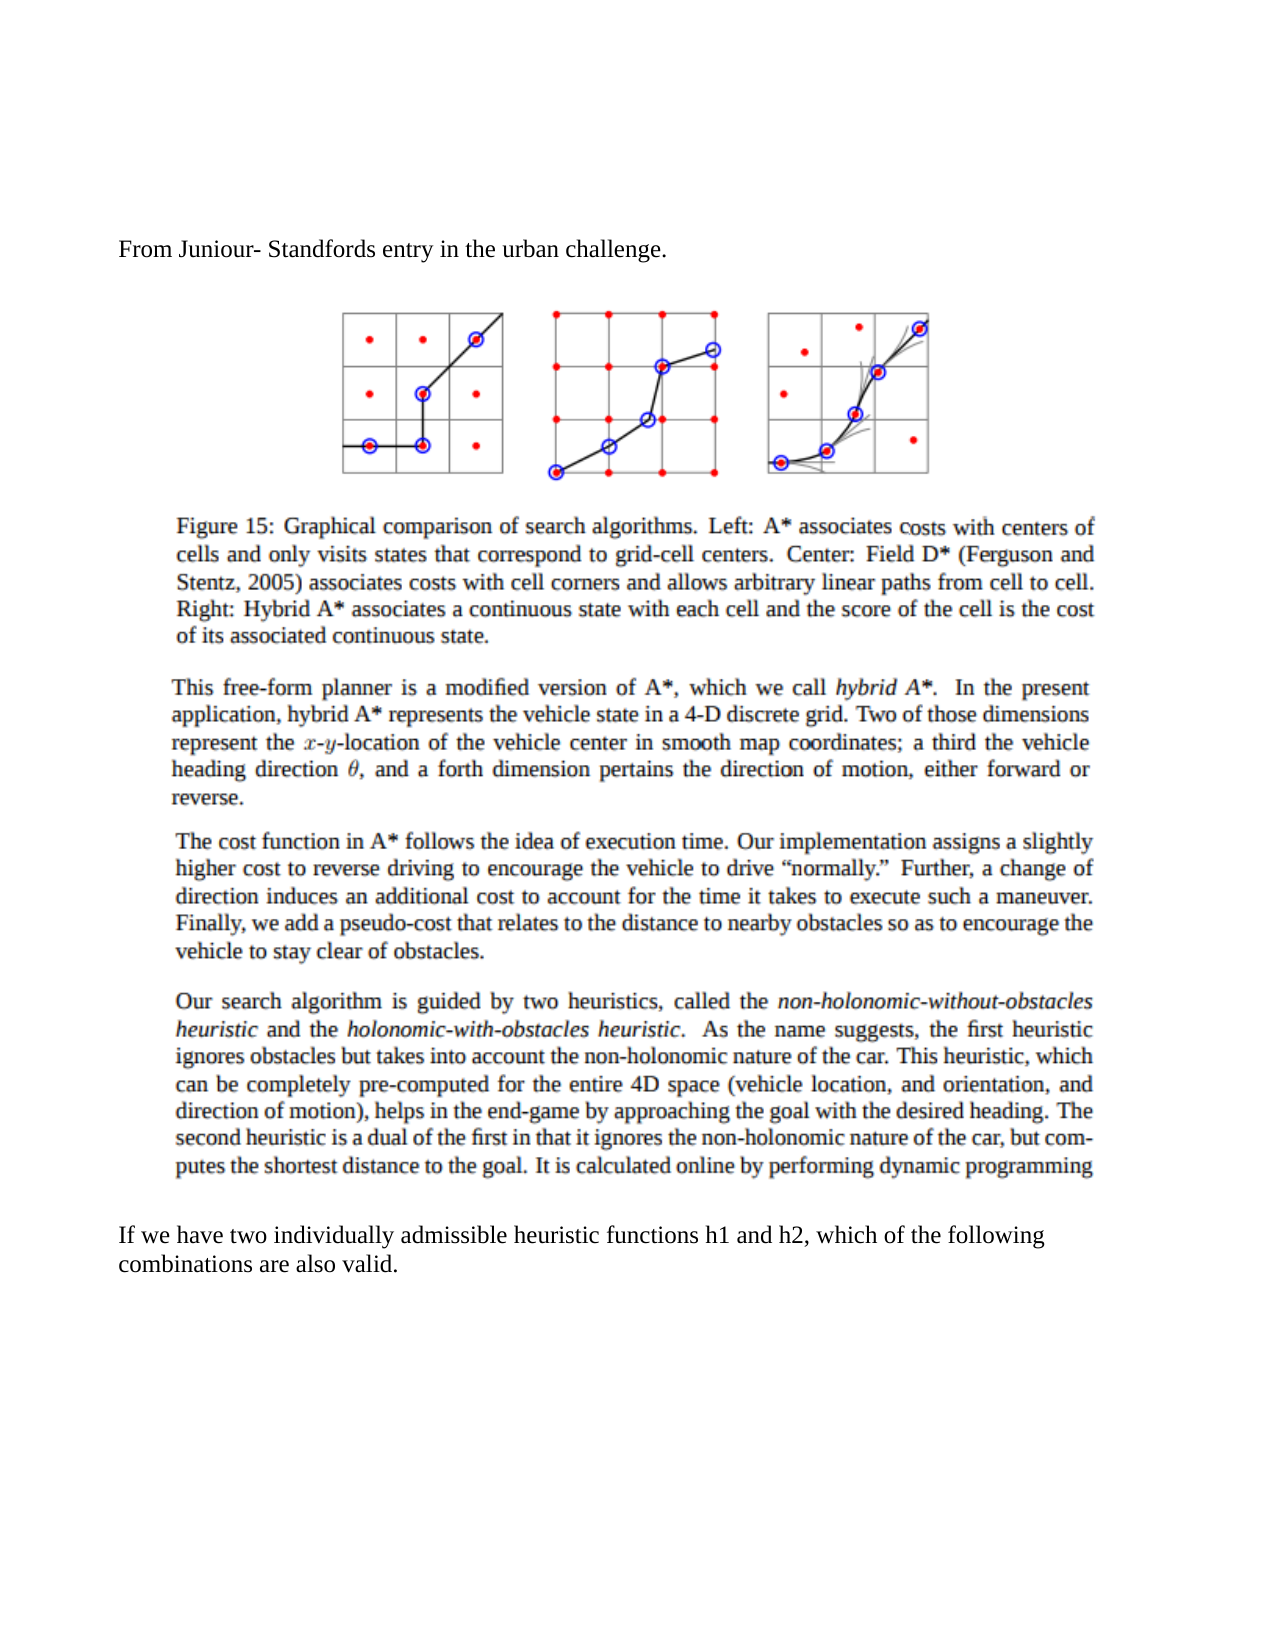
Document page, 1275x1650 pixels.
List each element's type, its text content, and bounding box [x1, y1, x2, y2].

text From Juniour- Standfords entry in the urban challenge. [118, 234, 1157, 263]
text If we have two individually admissible heuristic functions h1 and h2, which of the following combinations are also valid. [118, 1221, 1157, 1278]
picture [150, 291, 1125, 1192]
